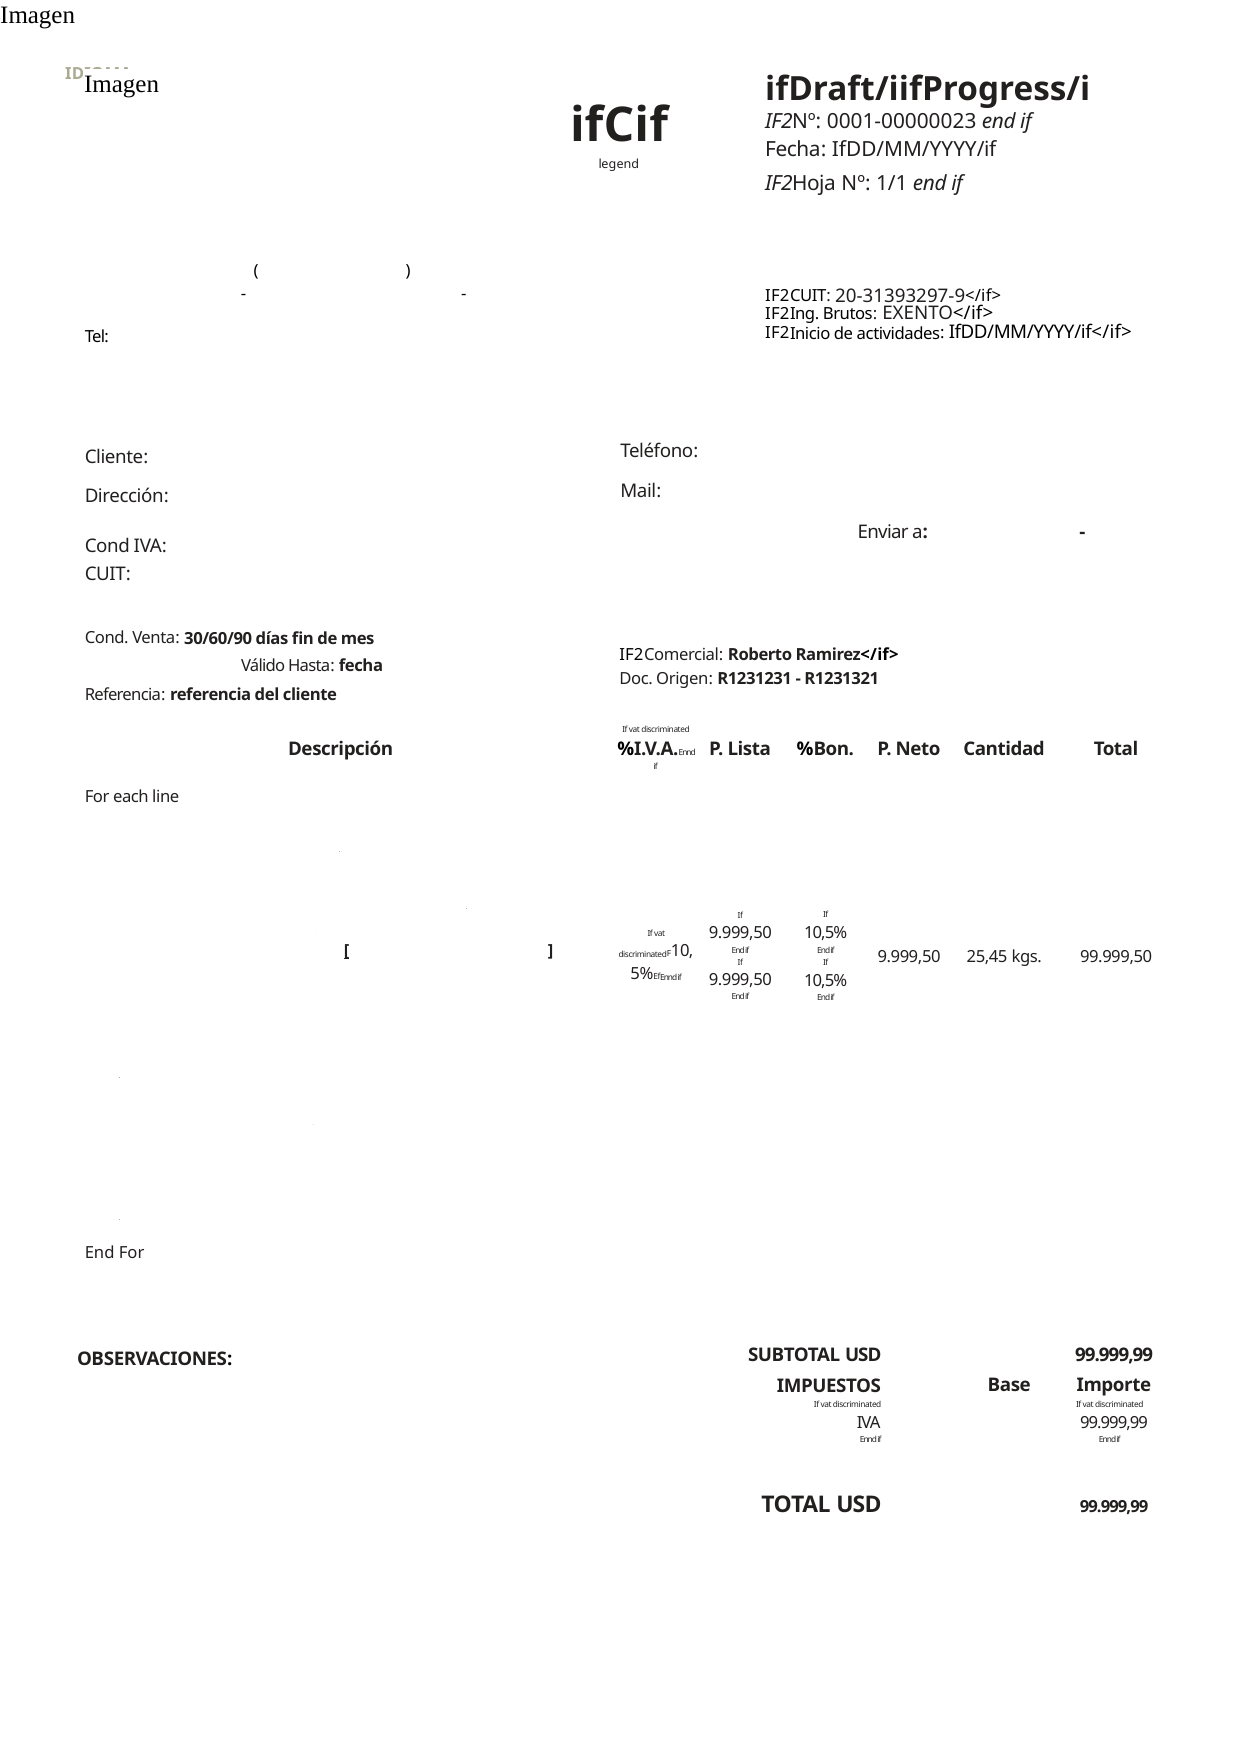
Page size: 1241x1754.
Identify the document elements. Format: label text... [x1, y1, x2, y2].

table_cell </if> [65, 1187, 616, 1235]
table_cell [1057, 1235, 1175, 1275]
table_cell [695, 1187, 785, 1235]
table_header [951, 779, 1057, 819]
table_cell If vat discriminatedF10,5%EfEnnd if [616, 867, 695, 1045]
table_cell [866, 1187, 951, 1235]
table_cell [616, 1235, 695, 1275]
table_cell [616, 1092, 695, 1140]
table_header [695, 779, 785, 819]
table_cell [785, 819, 866, 867]
table_cell <if test="not line.pack_parent_line_id"> [65, 819, 616, 867]
table_cell [866, 1045, 951, 1092]
table_cell [1057, 1140, 1175, 1187]
table_cell [616, 819, 695, 867]
table_cell [785, 1045, 866, 1092]
table_cell [1057, 1045, 1175, 1092]
table_cell 25,45 kgs. [951, 867, 1057, 1045]
table_cell [951, 1235, 1057, 1275]
table_cell 9.999,50 [866, 867, 951, 1045]
table_cell [785, 1092, 866, 1140]
table_cell 99.999,50 [1057, 867, 1175, 1045]
table_cell [785, 1187, 866, 1235]
table_cell [616, 1187, 695, 1235]
table_header For each line [65, 779, 616, 819]
table_cell <line.name> [65, 1140, 616, 1187]
table_cell [951, 1045, 1057, 1092]
table_cell </if> [65, 1045, 616, 1092]
table_cell [1057, 819, 1175, 867]
table_cell [785, 1235, 866, 1275]
table_cell If 9.999,50 End if If 9.999,50 End if [695, 867, 785, 1045]
table_header [785, 779, 866, 819]
table_cell [616, 1045, 695, 1092]
table_cell [785, 1140, 866, 1187]
table_cell <if test="line.product_id and not line.pack_parent_line_id"> <line.product_id.categ_id.name> <if test="line.product_id.default_code">[<line.product_id.default_code>] </if><line.product_id.name> </if> <line.name != line.product_id.name and line.name> [65, 867, 616, 1045]
table_cell If 10,5% End if If 10,5% End if [785, 867, 866, 1045]
table_cell [866, 1235, 951, 1275]
table_cell [695, 1140, 785, 1187]
table_cell [616, 1140, 695, 1187]
table_cell [695, 819, 785, 867]
table_cell [695, 1092, 785, 1140]
table_cell [866, 1140, 951, 1187]
table_cell [866, 819, 951, 867]
table_cell <if test="line.pack_parent_line_id"> [65, 1092, 616, 1140]
table_cell [951, 819, 1057, 867]
table_cell [951, 1187, 1057, 1235]
table_cell [866, 1092, 951, 1140]
table_cell [951, 1092, 1057, 1140]
table_header [866, 779, 951, 819]
table_cell [695, 1235, 785, 1275]
table_cell [951, 1140, 1057, 1187]
table_header [616, 779, 695, 819]
table_cell [695, 1045, 785, 1092]
table_cell [1057, 1187, 1175, 1235]
table_header [1057, 779, 1175, 819]
table_cell End For [65, 1235, 616, 1275]
table_cell [1057, 1092, 1175, 1140]
